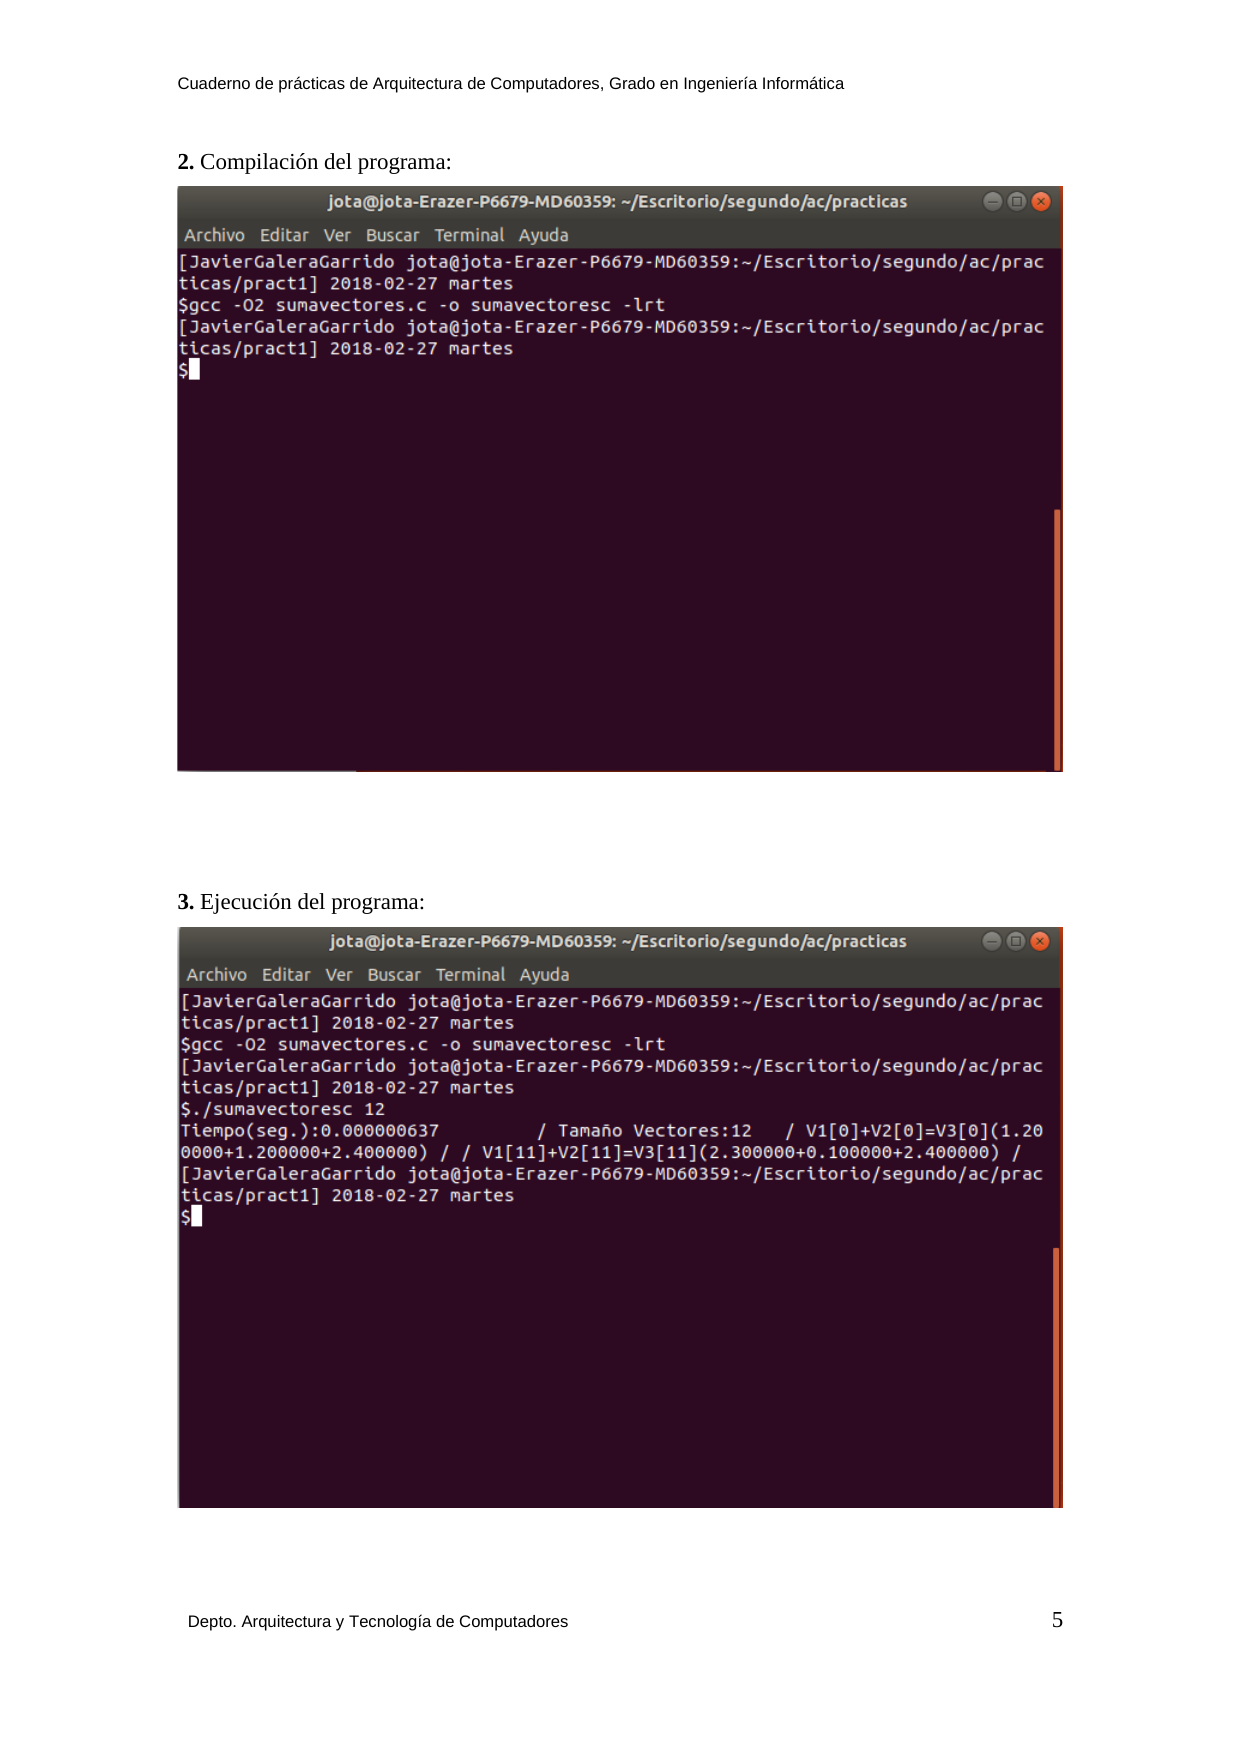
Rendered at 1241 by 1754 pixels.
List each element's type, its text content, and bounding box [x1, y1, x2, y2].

list 3. Ejecución del programa: [177, 888, 1063, 915]
list 2. Compilación del programa: [177, 148, 1063, 174]
picture [177, 927, 1063, 1508]
picture [177, 186, 1063, 772]
